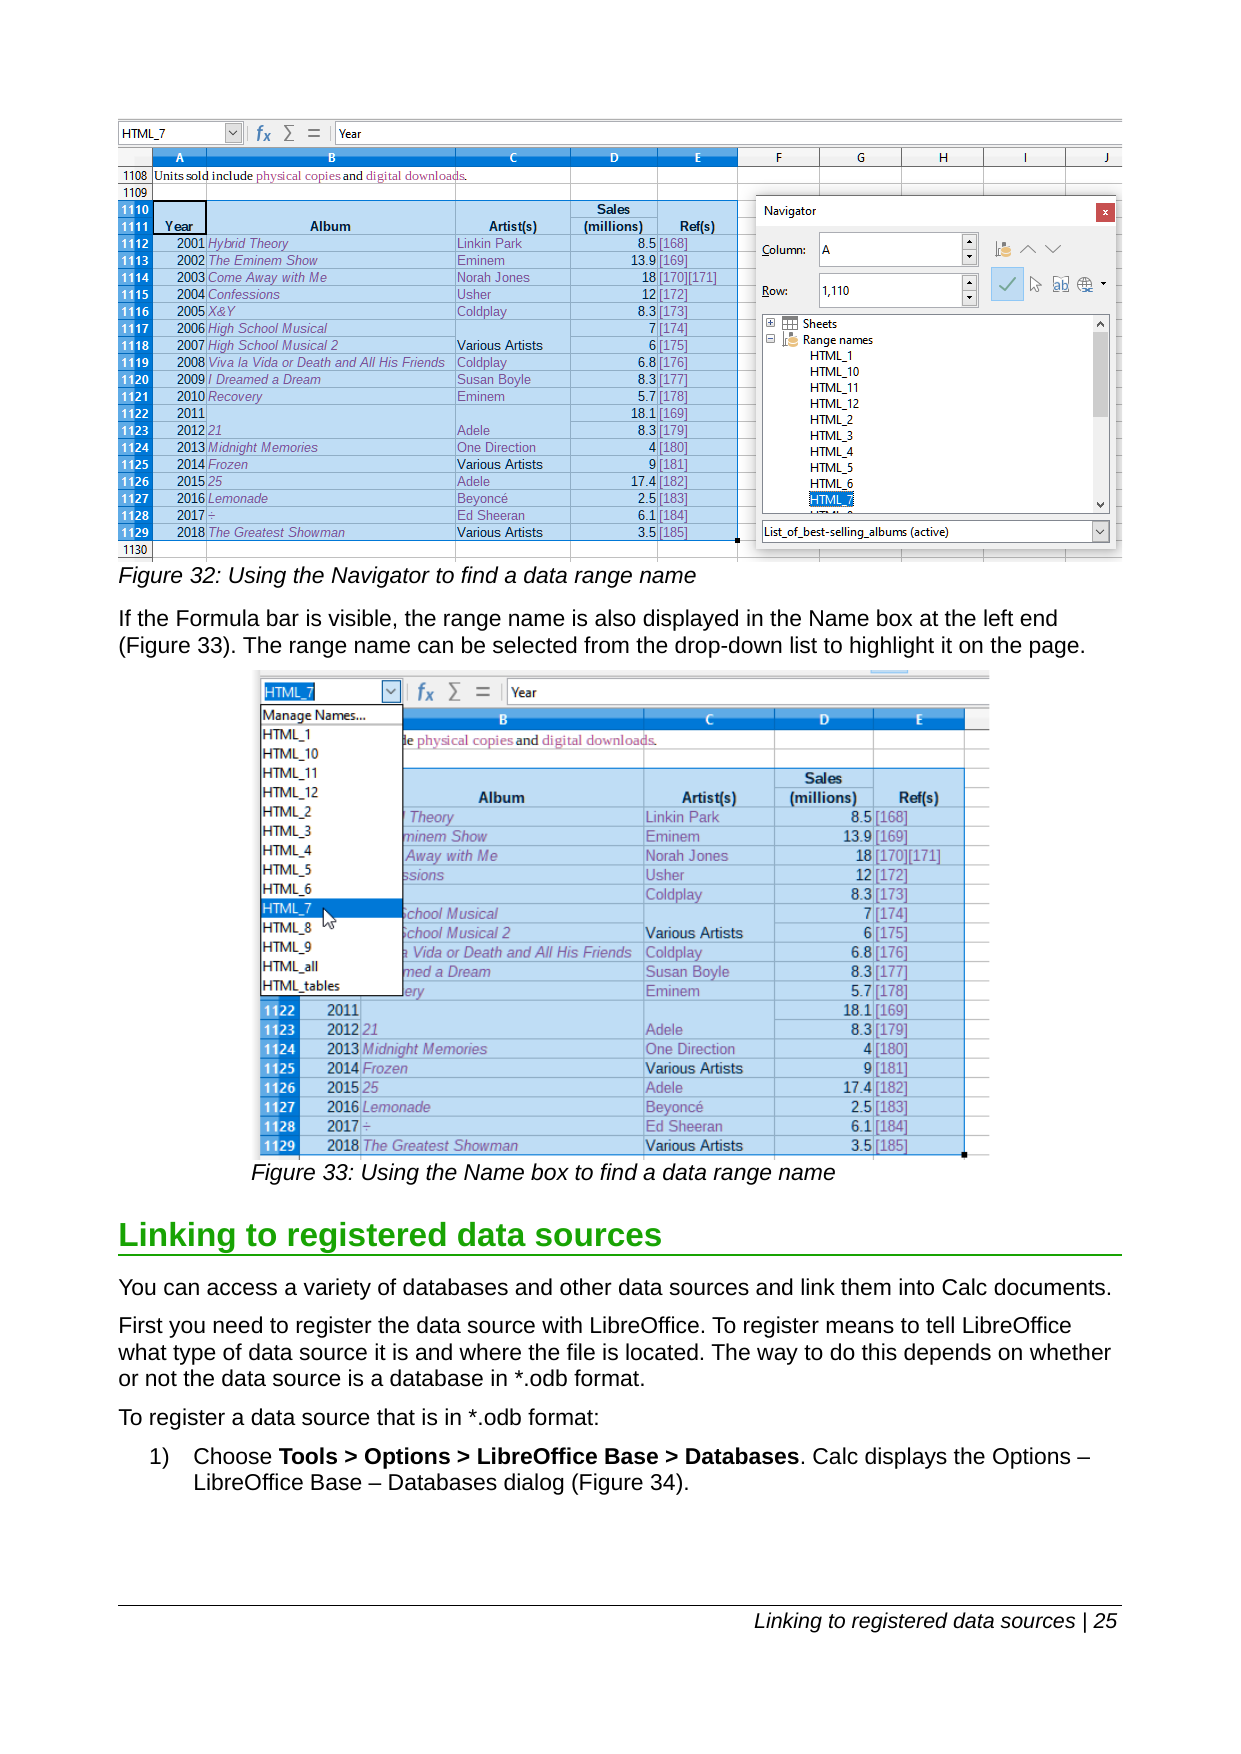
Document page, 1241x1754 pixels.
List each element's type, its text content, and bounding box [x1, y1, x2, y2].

text First you need to register the data source with LibreOffice. To register means to tell LibreOffice what type of data source it is and where the file is located. The way to do this depends on whether or not the data source is a database in *.odb format. [118, 1312, 1122, 1391]
text You can access a variety of databases and other data sources and link them into Calc documents. [118, 1273, 1122, 1300]
subtitle Linking to registered data sources [118, 1215, 1122, 1254]
picture [118, 118, 1123, 562]
picture [250, 670, 990, 1160]
list To register a data source that is in *.odb format: [118, 1404, 1122, 1430]
text If the Formula bar is visible, the range name is also displayed in the Name box at the left end (Figure 33). The range name can be selected from the drop-down list to highlight it on the page. [118, 605, 1122, 658]
list Choose Tools > Options > LibreOffice Base > Databases. Calc displays the Options – LibreOffice Base – Databases dialog (Figure 34). [169, 1443, 1122, 1495]
text Figure 32: Using the Navigator to find a data range name [118, 562, 1122, 588]
text Figure 33: Using the Name box to find a data range name [251, 1160, 989, 1186]
